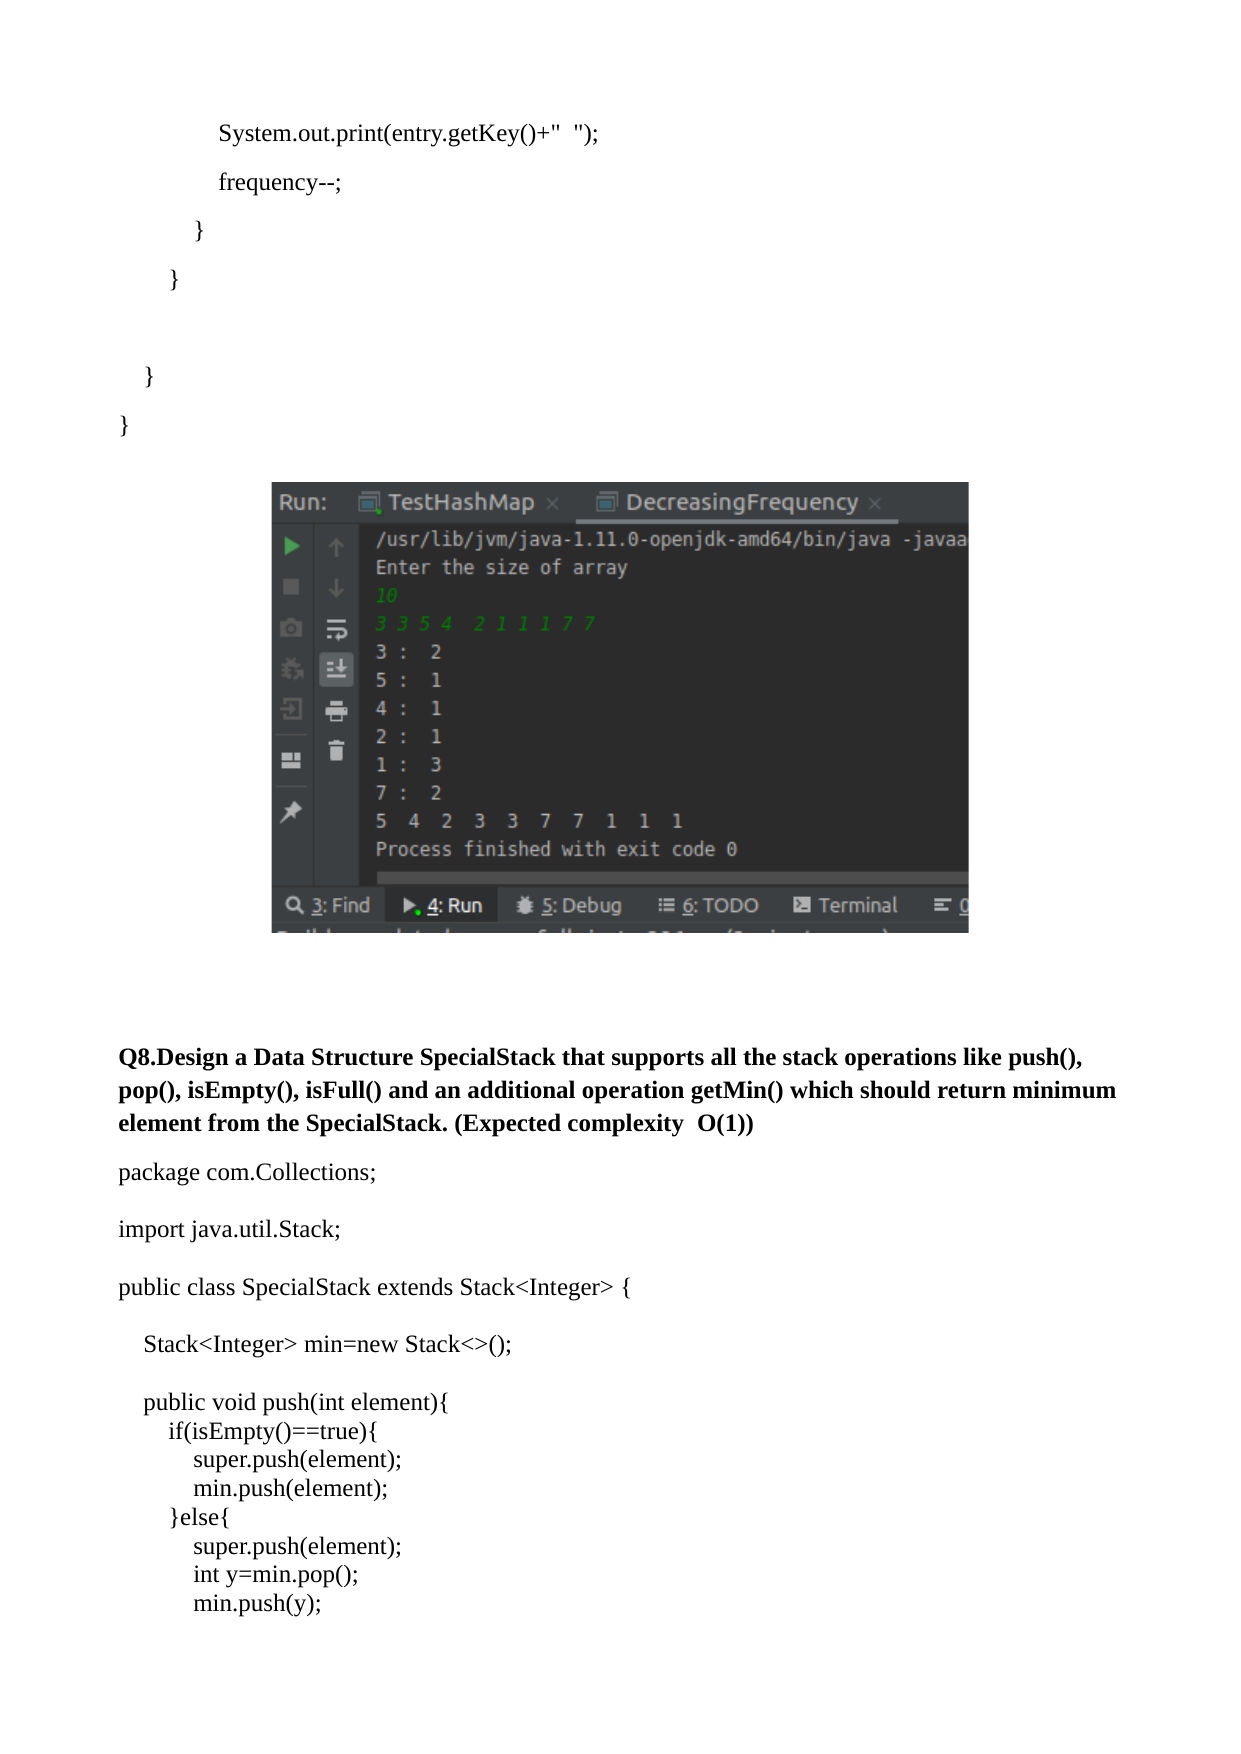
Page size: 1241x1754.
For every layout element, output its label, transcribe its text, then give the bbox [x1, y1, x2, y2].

text import java.util.Stack; [118, 1214, 1122, 1243]
text super.push(element); [118, 1444, 1122, 1473]
picture [271, 482, 969, 933]
text Q8.Design a Data Structure SpecialStack that supports all the stack operations like push(), pop(), isEmpty(), isFull() and an additional operation getMin() which should return minimum element from the SpecialStack. (Expected complexity ­ O(1)) [118, 1042, 1122, 1137]
text Stack<Integer> min=new Stack<>(); [118, 1329, 1122, 1358]
text min.push(element); [118, 1473, 1122, 1502]
text } [118, 264, 1122, 293]
text } [118, 361, 1122, 390]
text super.push(element); [118, 1531, 1122, 1559]
text frequency--; [118, 167, 1122, 196]
text min.push(y); [118, 1588, 1122, 1617]
text System.out.print(entry.getKey()+" "); [118, 118, 1122, 147]
text } [118, 410, 1122, 439]
text package com.Collections; [118, 1157, 1122, 1186]
text } [118, 215, 1122, 244]
text if(isEmpty()==true){ [118, 1416, 1122, 1444]
text public class SpecialStack extends Stack<Integer> { [118, 1272, 1122, 1301]
text public void push(int element){ [118, 1387, 1122, 1416]
text int y=min.pop(); [118, 1559, 1122, 1588]
text }else{ [118, 1502, 1122, 1531]
